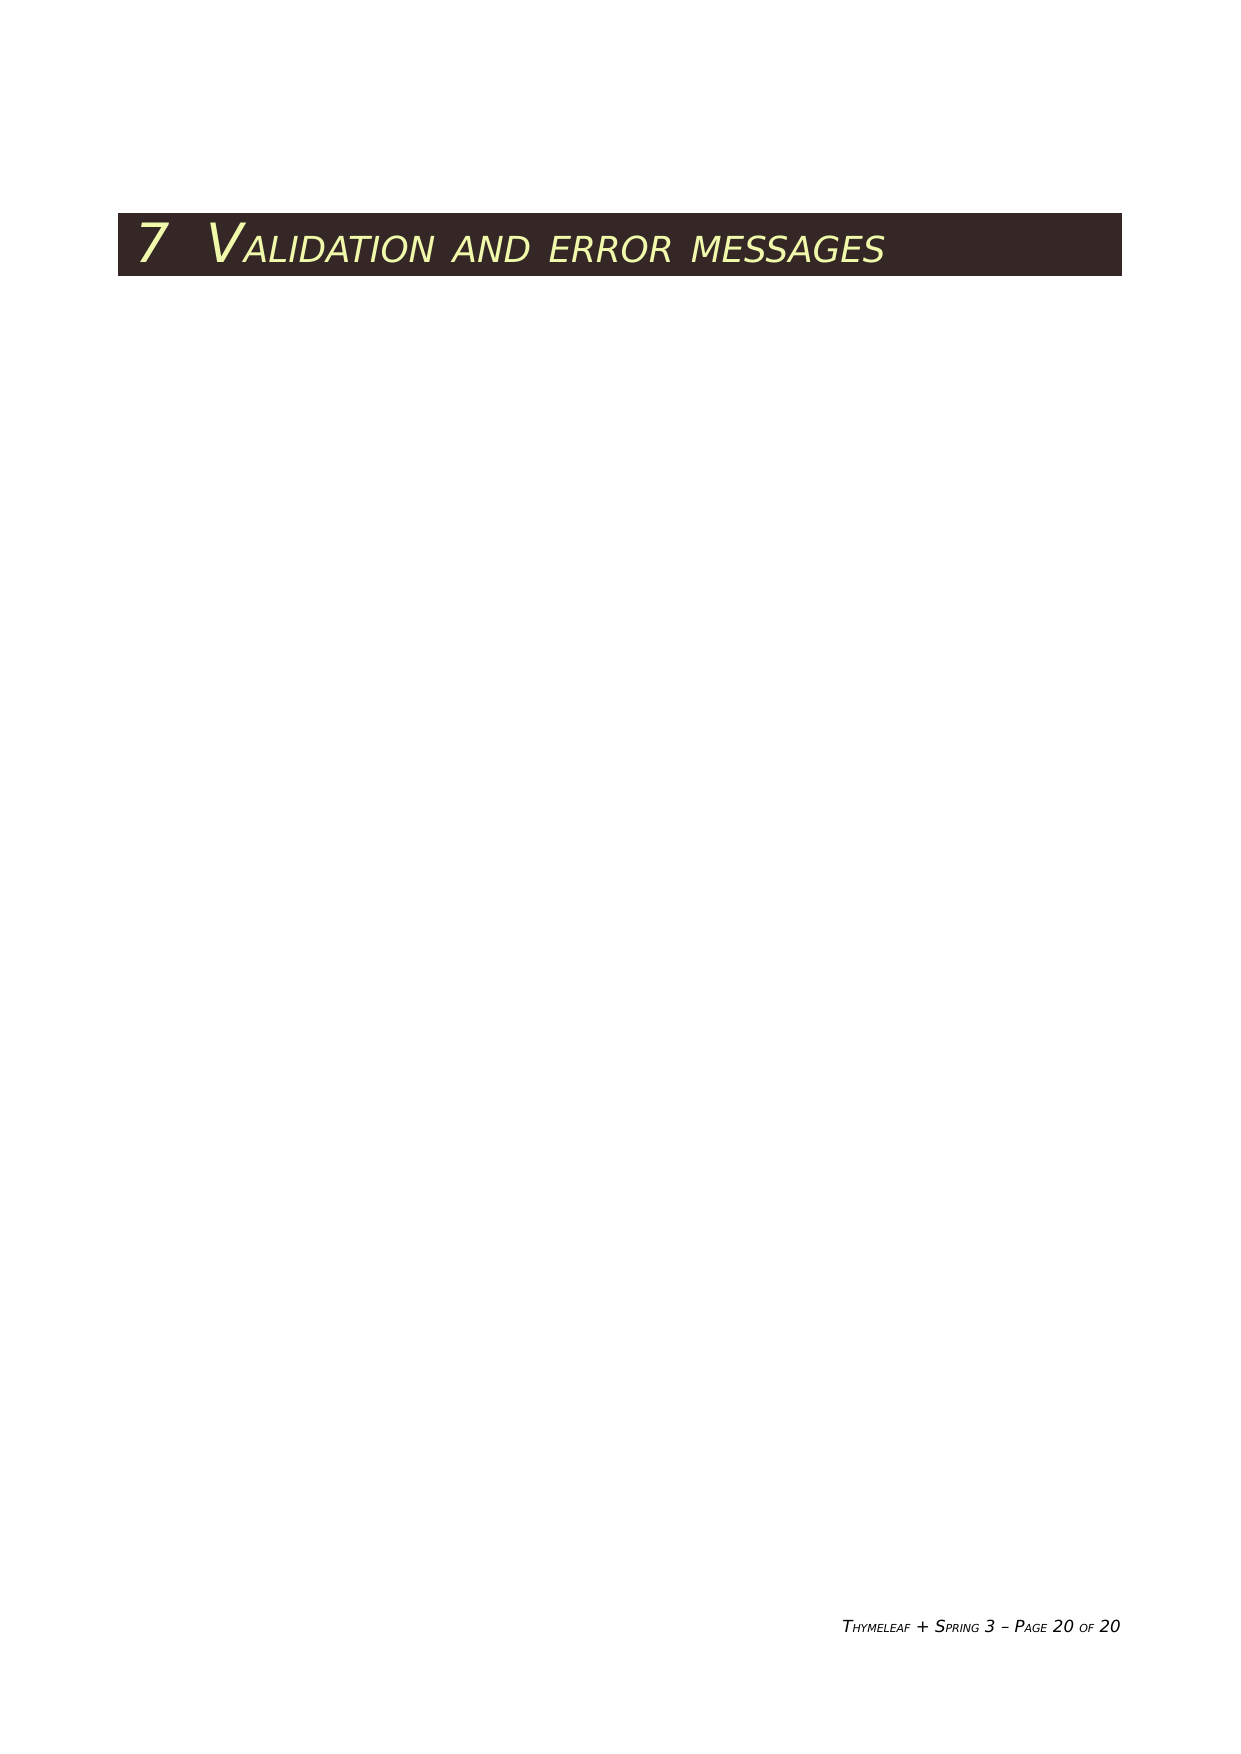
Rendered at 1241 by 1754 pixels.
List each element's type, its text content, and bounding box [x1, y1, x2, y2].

subtitle Validation and error messages [118, 213, 1122, 276]
